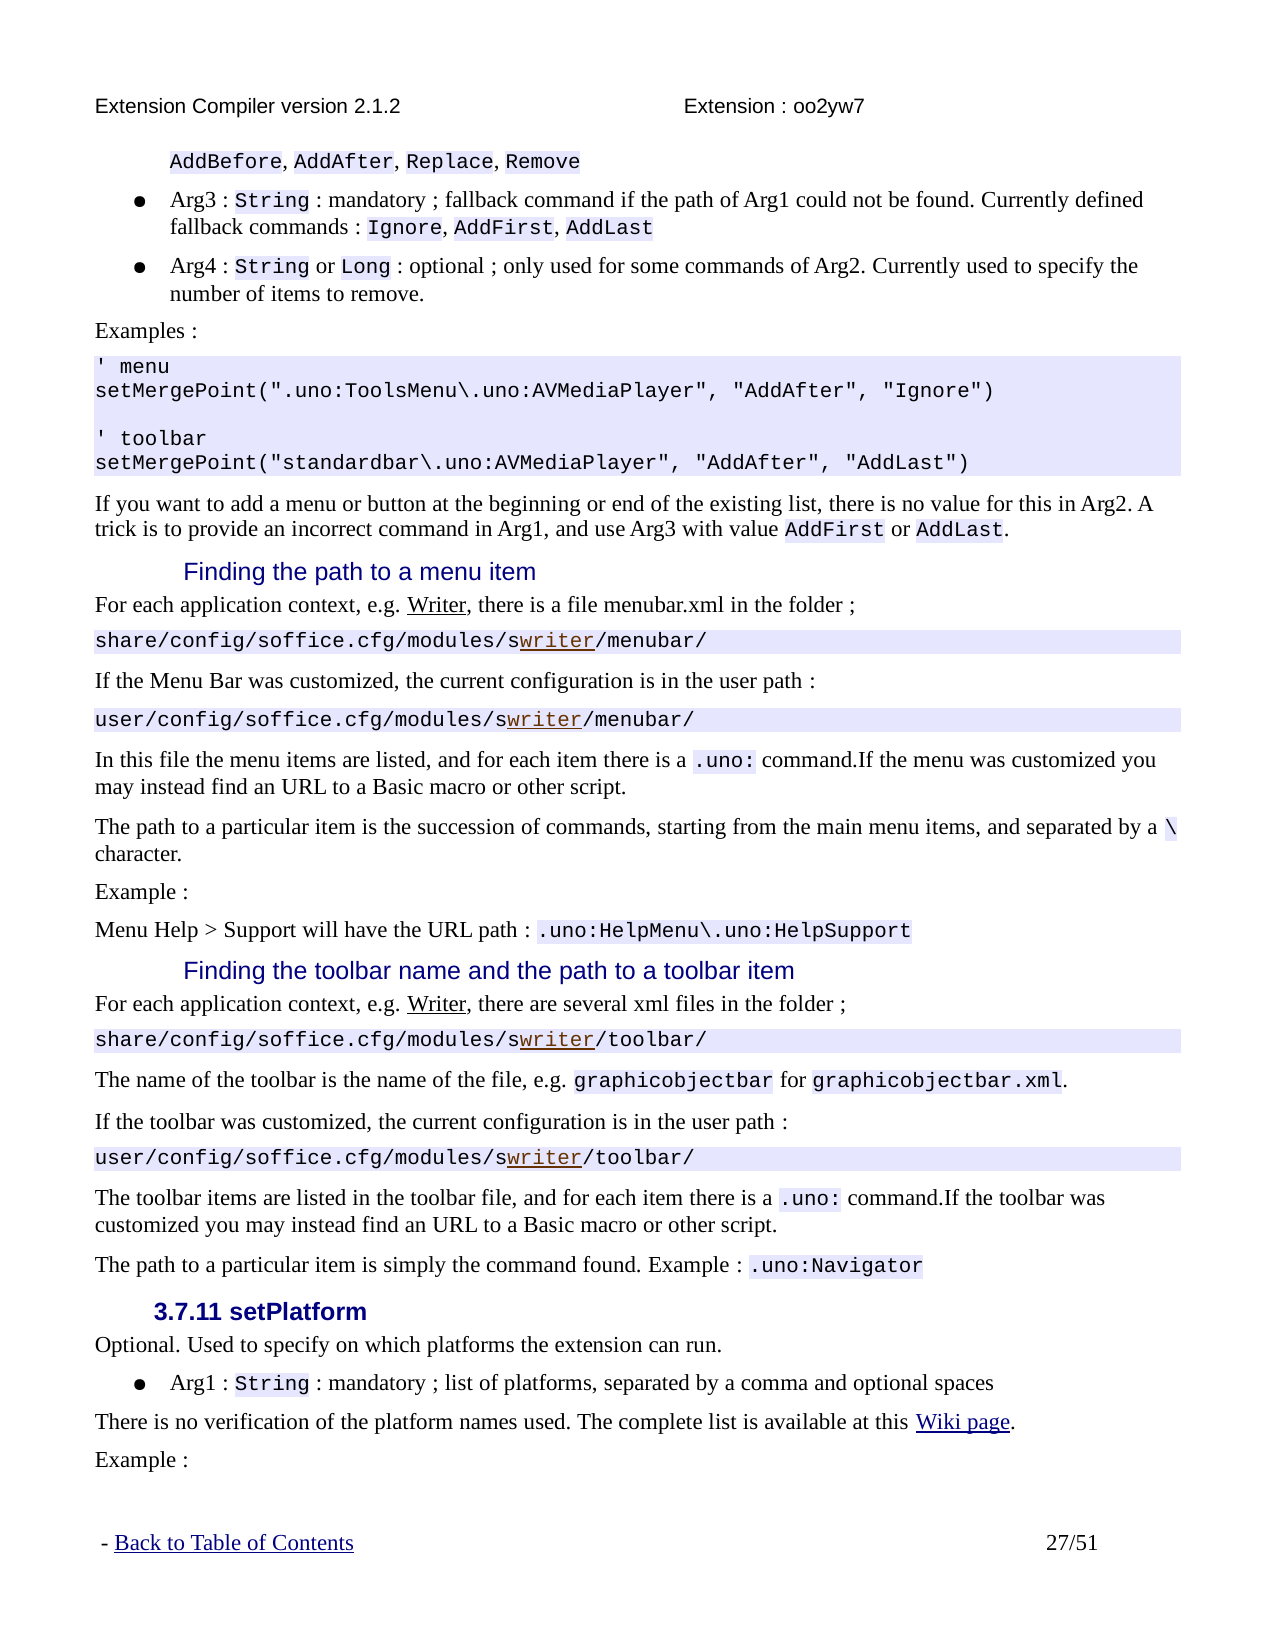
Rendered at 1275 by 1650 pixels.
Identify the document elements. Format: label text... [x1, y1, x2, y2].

text user/config/soffice.cfg/modules/swriter/toolbar/ [94, 1147, 507, 1171]
text In this file the menu items are listed, and for each item there is a .uno: command.If the menu was customized you may instead find an URL to a Basic macro or other script. [94, 747, 1181, 799]
text There is no verification of the platform names used. The complete list is available at this Wiki page. [94, 1409, 1181, 1435]
text setMergePoint(".uno:ToolsMenu\.uno:AVMediaPlayer", "AddAfter", "Ignore") [94, 380, 1181, 404]
subtitle Finding the path to a menu item [183, 558, 1181, 586]
text share/config/soffice.cfg/modules/swriter/toolbar/ [594, 1029, 1181, 1053]
text ' menu [94, 356, 1181, 380]
text share/config/soffice.cfg/modules/swriter/menubar/ [594, 630, 1181, 654]
text Menu Help > Support will have the URL path : .uno:HelpMenu\.uno:HelpSupport [94, 917, 1181, 944]
text Optional. Used to specify on which platforms the extension can run. [94, 1332, 1181, 1357]
text user/config/soffice.cfg/modules/swriter/menubar/ [94, 708, 1181, 732]
text Example : [94, 879, 1181, 905]
text For each application context, e.g. Writer, there is a file menubar.xml in the folder ; [94, 592, 1181, 617]
subtitle Finding the toolbar name and the path to a toolbar item [183, 957, 1181, 985]
list Arg3 : String : mandatory ; fallback command if the path of Arg1 could not be found. Currently defined fallback commands : Ignore, AddFirst, AddLast [132, 187, 1181, 241]
text share/config/soffice.cfg/modules/swriter/toolbar/ [94, 1029, 520, 1053]
text Examples : [94, 318, 1181, 344]
text If you want to add a menu or button at the beginning or end of the existing list, there is no value for this in Arg2. A trick is to provide an incorrect command in Arg1, and use Arg3 with value AddFirst or AddLast. [94, 491, 1181, 543]
subtitle setPlatform [153, 1298, 1181, 1326]
list Arg4 : String or Long : optional ; only used for some commands of Arg2. Currently used to specify the number of items to remove. [132, 253, 1181, 306]
text If the Menu Bar was customized, the current configuration is in the user path : [94, 668, 1181, 694]
text The path to a particular item is the succession of commands, starting from the main menu items, and separated by a \ character. [94, 814, 1181, 867]
text ' toolbar [94, 428, 1181, 452]
list Arg1 : String : mandatory ; list of platforms, separated by a comma and optional spaces [132, 1370, 1181, 1397]
text Example : [94, 1447, 1181, 1473]
text share/config/soffice.cfg/modules/swriter/menubar/ [94, 630, 520, 654]
text user/config/soffice.cfg/modules/swriter/toolbar/ [582, 1147, 1181, 1171]
text For each application context, e.g. Writer, there are several xml files in the folder ; [94, 991, 1181, 1016]
text The toolbar items are listed in the toolbar file, and for each item there is a .uno: command.If the toolbar was customized you may instead find an URL to a Basic macro or other script. [94, 1185, 1181, 1238]
text If the toolbar was customized, the current configuration is in the user path : [94, 1109, 1181, 1134]
text The path to a particular item is simply the command found. Example : .uno:Navigator [94, 1252, 1181, 1279]
list AddBefore, AddAfter, Replace, Remove [132, 147, 1181, 174]
text The name of the toolbar is the name of the file, e.g. graphicobjectbar for graphicobjectbar.xml. [94, 1067, 1181, 1094]
text setMergePoint("standardbar\.uno:AVMediaPlayer", "AddAfter", "AddLast") [94, 452, 1181, 476]
